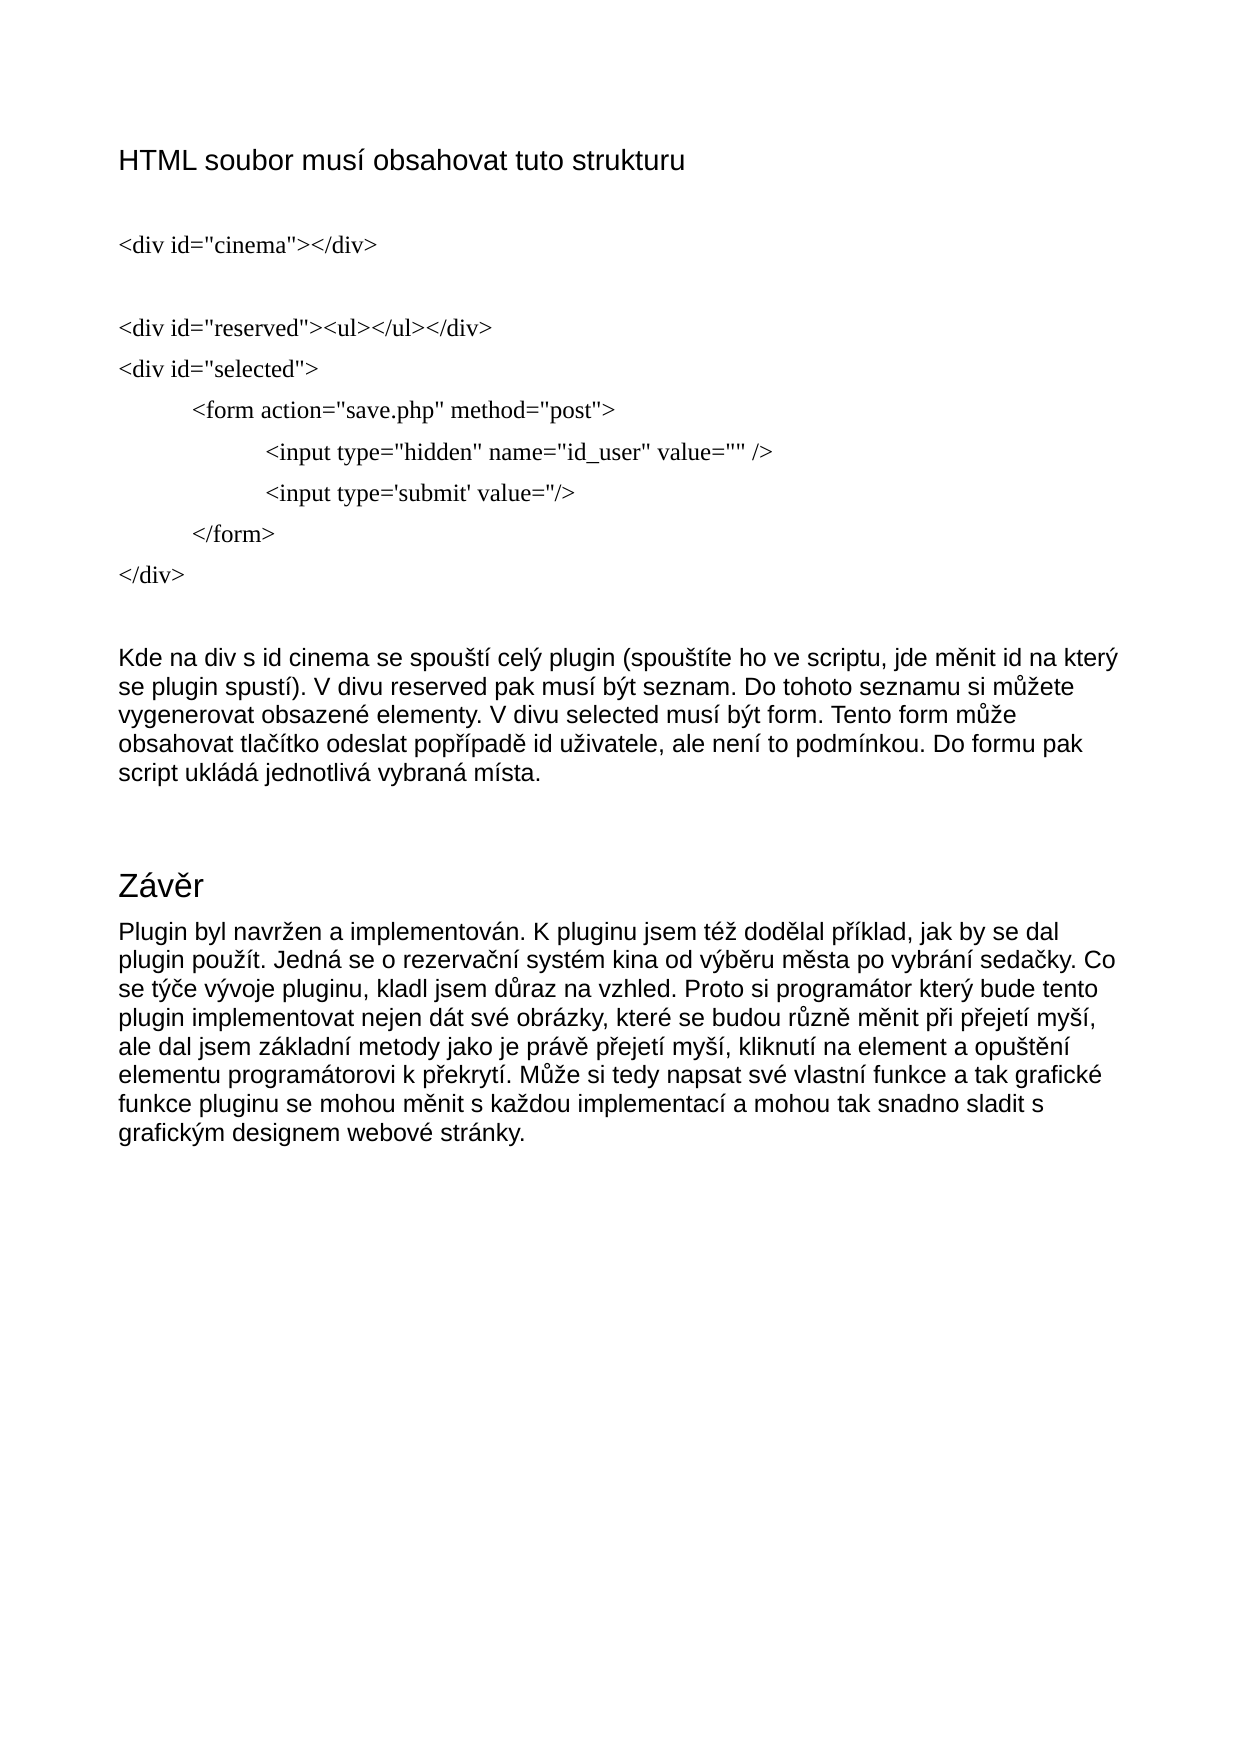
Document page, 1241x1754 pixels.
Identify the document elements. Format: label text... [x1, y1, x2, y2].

text <div id="selected"> [118, 354, 1122, 383]
text <input type="hidden" name="id_user" value="" /> [118, 437, 1122, 465]
text <div id="reserved"><ul></ul></div> [118, 313, 1122, 342]
text </form> [118, 519, 1122, 548]
text <form action="save.php" method="post"> [118, 395, 1122, 424]
text <input type='submit' value=''/> [118, 478, 1122, 507]
text <div id="cinema"></div> [118, 230, 1122, 259]
text Plugin byl navržen a implementován. K pluginu jsem též dodělal příklad, jak by se dal plugin použít. Jedná se o rezervační systém kina od výběru města po vybrání sedačky. Co se týče vývoje pluginu, kladl jsem důraz na vzhled. Proto si programátor který bude tento plugin implementovat nejen dát své obrázky, které se budou různě měnit při přejetí myší, ale dal jsem základní metody jako je právě přejetí myší, kliknutí na element a opuštění elementu programátorovi k překrytí. Může si tedy napsat své vlastní funkce a tak grafické funkce pluginu se mohou měnit s každou implementací a mohou tak snadno sladit s grafickým designem webové stránky. [118, 917, 1122, 1147]
text </div> [118, 560, 1122, 589]
subtitle Závěr [118, 865, 1122, 904]
subtitle HTML soubor musí obsahovat tuto strukturu [118, 143, 1122, 177]
text Kde na div s id cinema se spouští celý plugin (spouštíte ho ve scriptu, jde měnit id na který se plugin spustí). V divu reserved pak musí být seznam. Do tohoto seznamu si můžete vygenerovat obsazené elementy. V divu selected musí být form. Tento form může obsahovat tlačítko odeslat popřípadě id uživatele, ale není to podmínkou. Do formu pak script ukládá jednotlivá vybraná místa. [118, 643, 1122, 787]
